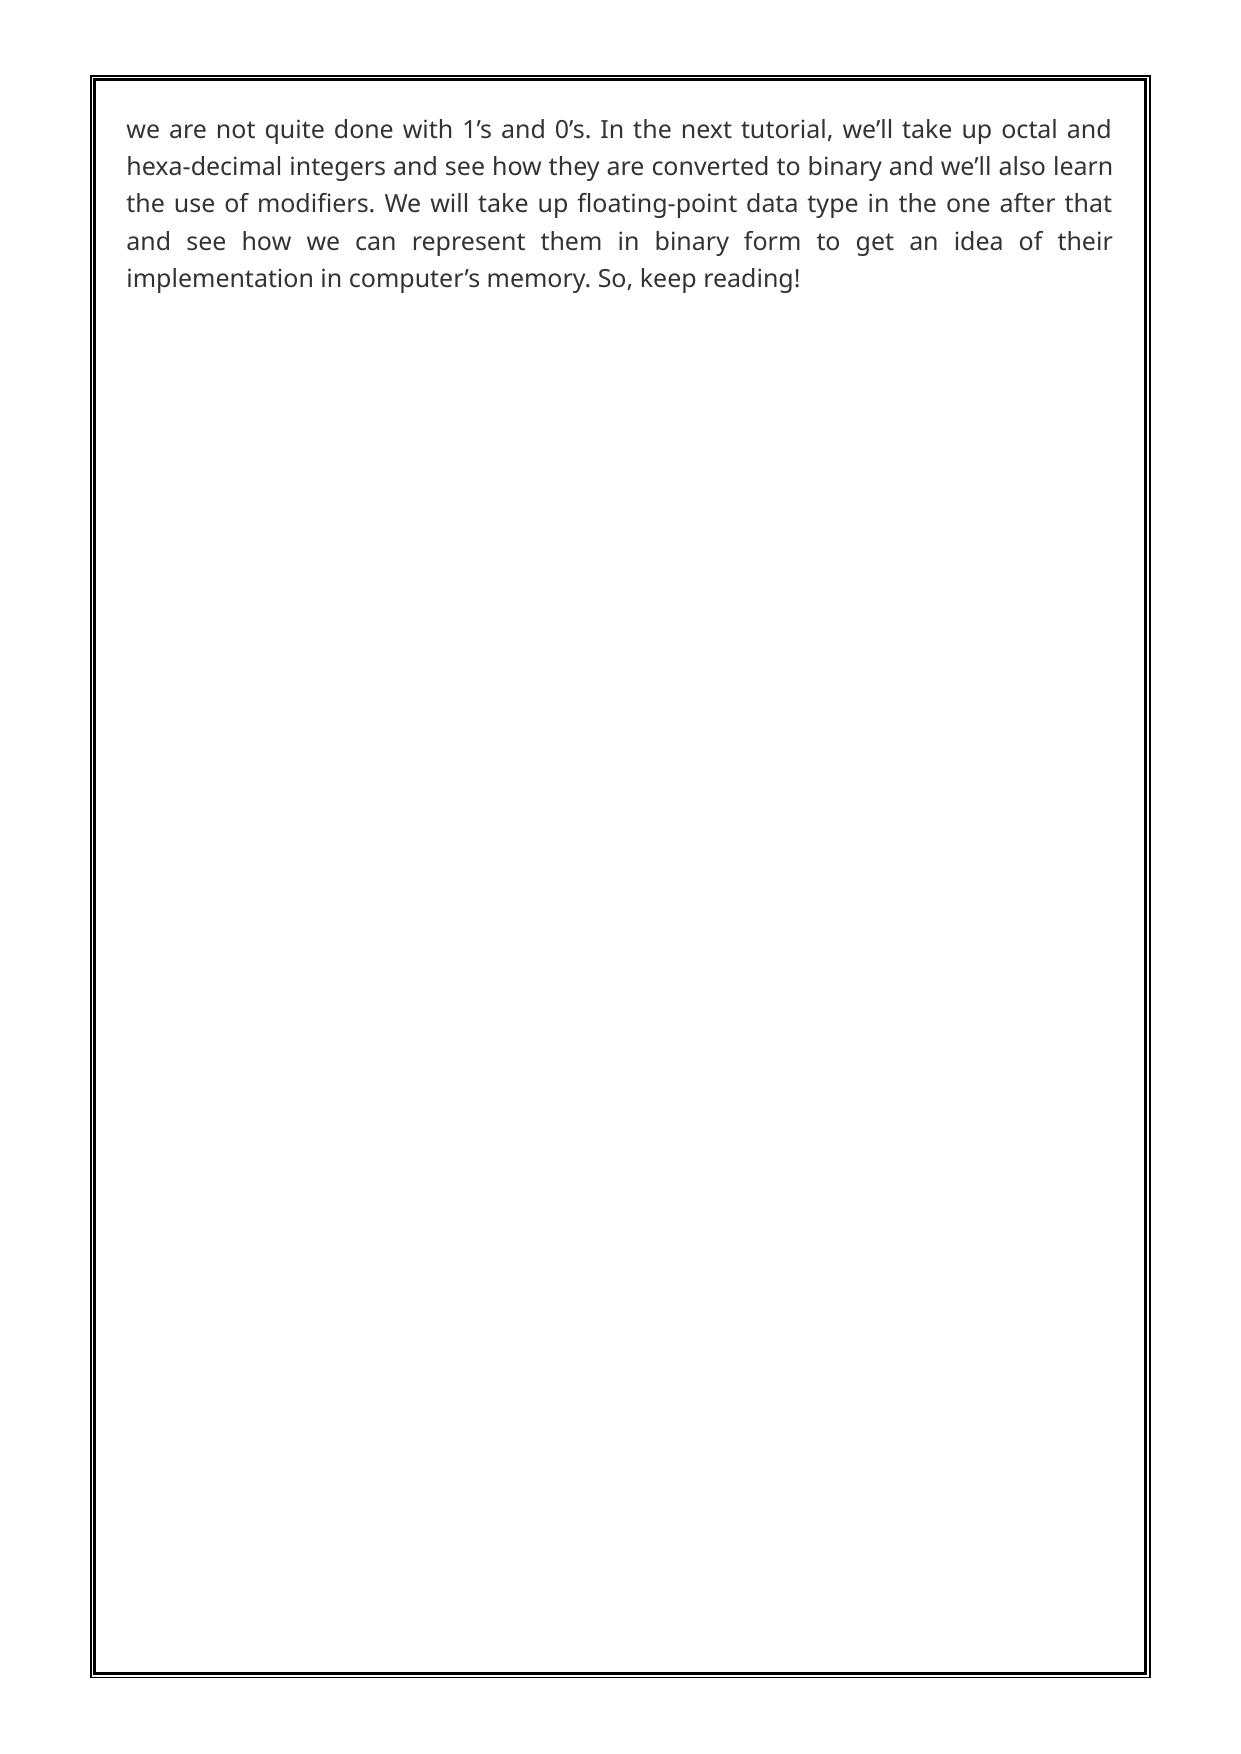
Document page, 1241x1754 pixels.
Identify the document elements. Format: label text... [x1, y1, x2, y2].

text we are not quite done with 1’s and 0’s. In the next tutorial, we’ll take up octal and hexa-decimal integers and see how they are converted to binary and we’ll also learn the use of modifiers. We will take up floating-point data type in the one after that and see how we can represent them in binary form to get an idea of their implementation in computer’s memory. So, keep reading! [126, 111, 1114, 295]
